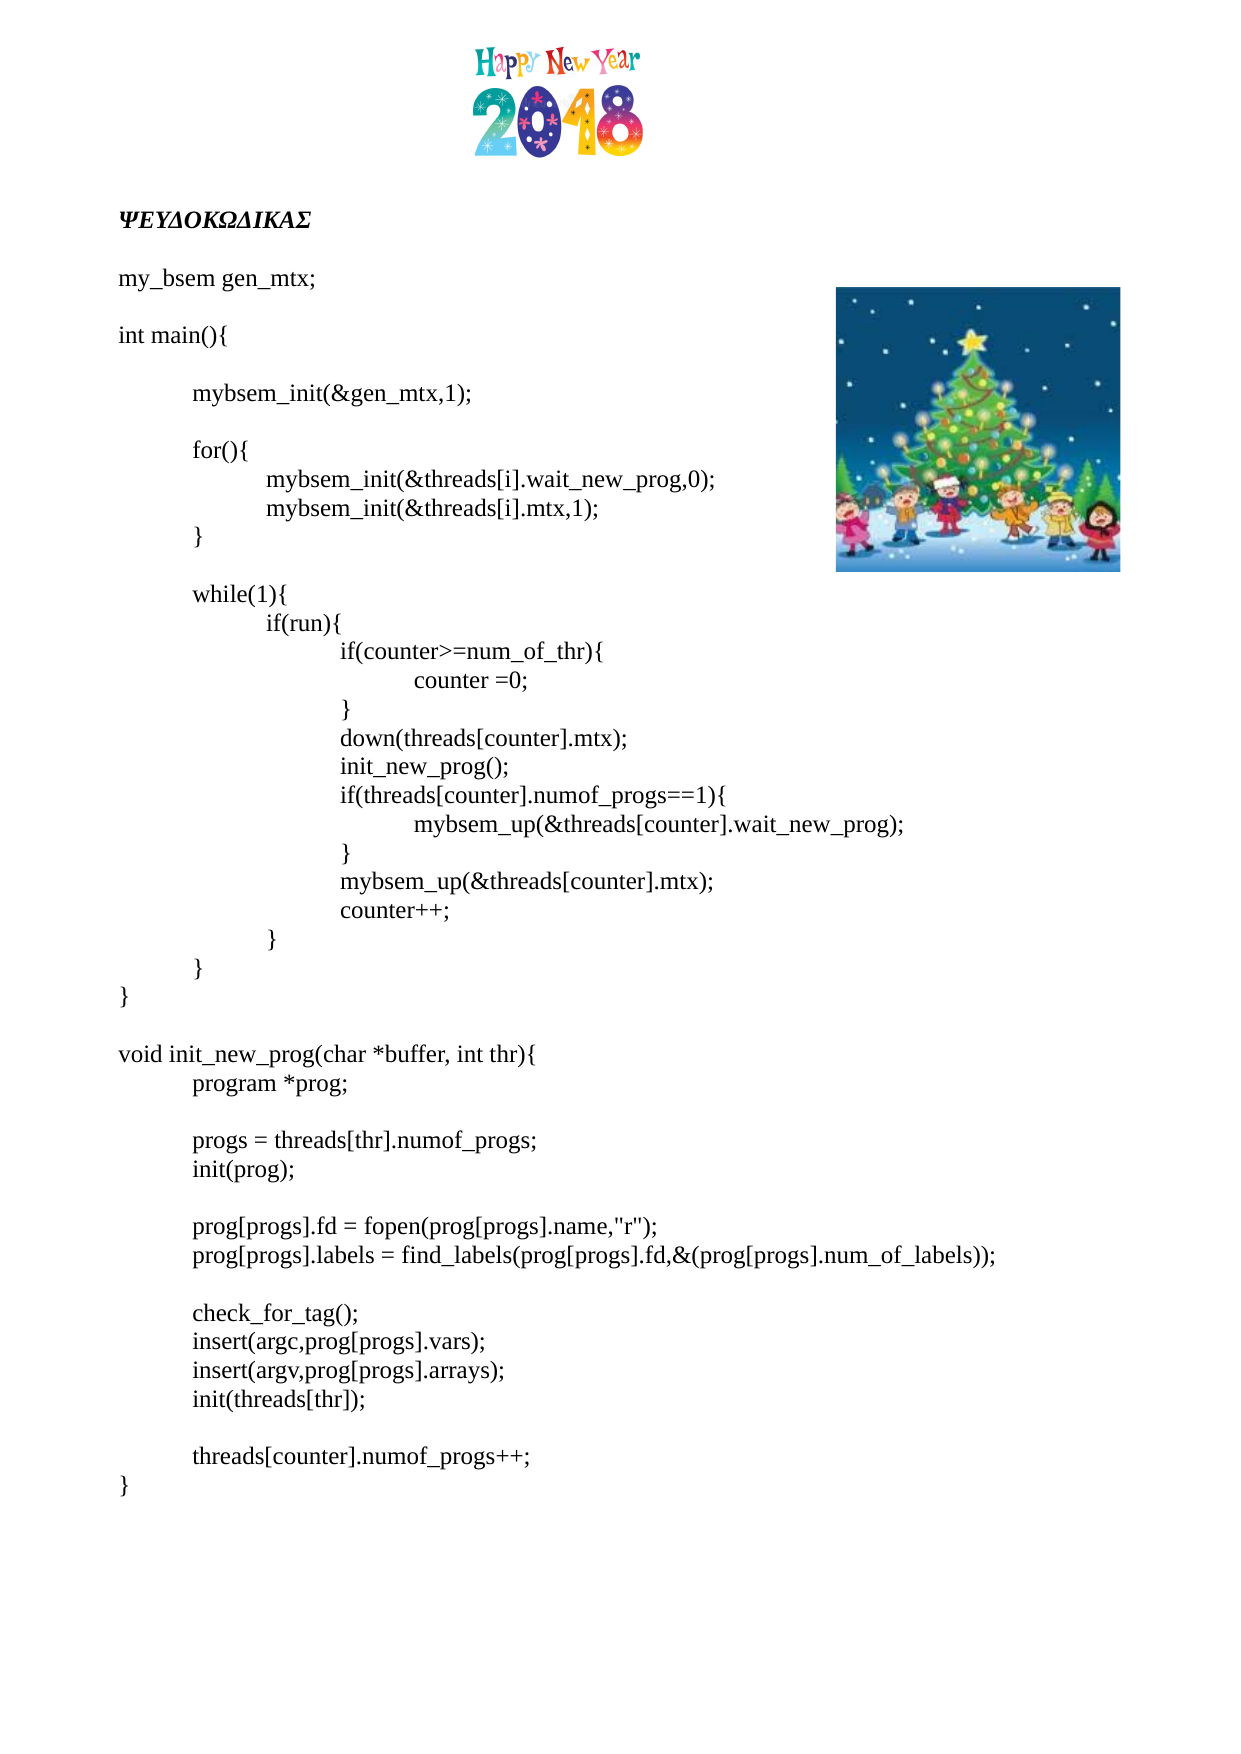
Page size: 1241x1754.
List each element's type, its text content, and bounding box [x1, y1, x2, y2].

text threads[counter].numof_progs++; [118, 1441, 1122, 1470]
text if(threads[counter].numof_progs==1){ [118, 780, 1122, 809]
text my_bsem gen_mtx; [118, 263, 1122, 291]
text } [118, 521, 835, 550]
text insert(argc,prog[progs].vars); [118, 1326, 1122, 1355]
text ΨΕΥΔΟΚΩΔΙΚΑΣ [118, 205, 1122, 234]
text } [118, 1470, 1122, 1499]
text while(1){ [118, 579, 1122, 608]
text mybsem_up(&threads[counter].mtx); [118, 866, 1122, 895]
text } [118, 981, 1122, 1010]
text if(counter>=num_of_thr){ [118, 636, 1122, 665]
picture [835, 287, 1121, 572]
text init(threads[thr]); [118, 1384, 1122, 1413]
picture [1115, 473, 1121, 480]
text if(run){ [118, 608, 1122, 636]
text mybsem_init(&gen_mtx,1); [118, 378, 835, 406]
text insert(argv,prog[progs].arrays); [118, 1355, 1122, 1384]
text counter =0; [118, 665, 1122, 694]
text } [118, 924, 1122, 953]
text prog[progs].fd = fopen(prog[progs].name,"r"); [118, 1211, 1122, 1240]
text void init_new_prog(char *buffer, int thr){ [118, 1039, 1122, 1068]
text int main(){ [118, 320, 835, 349]
text prog[progs].labels = find_labels(prog[progs].fd,&(prog[progs].num_of_labels)); [118, 1240, 1122, 1269]
text init_new_prog(); [118, 751, 1122, 780]
text progs = threads[thr].numof_progs; [118, 1125, 1122, 1154]
text mybsem_init(&threads[i].mtx,1); [118, 493, 835, 521]
text for(){ [118, 435, 835, 464]
text counter++; [118, 895, 1122, 924]
text mybsem_init(&threads[i].wait_new_prog,0); [118, 464, 835, 493]
text check_for_tag(); [118, 1298, 1122, 1326]
text mybsem_up(&threads[counter].wait_new_prog); [118, 809, 1122, 838]
text } [118, 953, 1122, 981]
text program *prog; [118, 1068, 1122, 1096]
text } [118, 838, 1122, 866]
picture [463, 19, 649, 182]
text } [118, 694, 1122, 723]
text init(prog); [118, 1154, 1122, 1183]
text down(threads[counter].mtx); [118, 723, 1122, 751]
